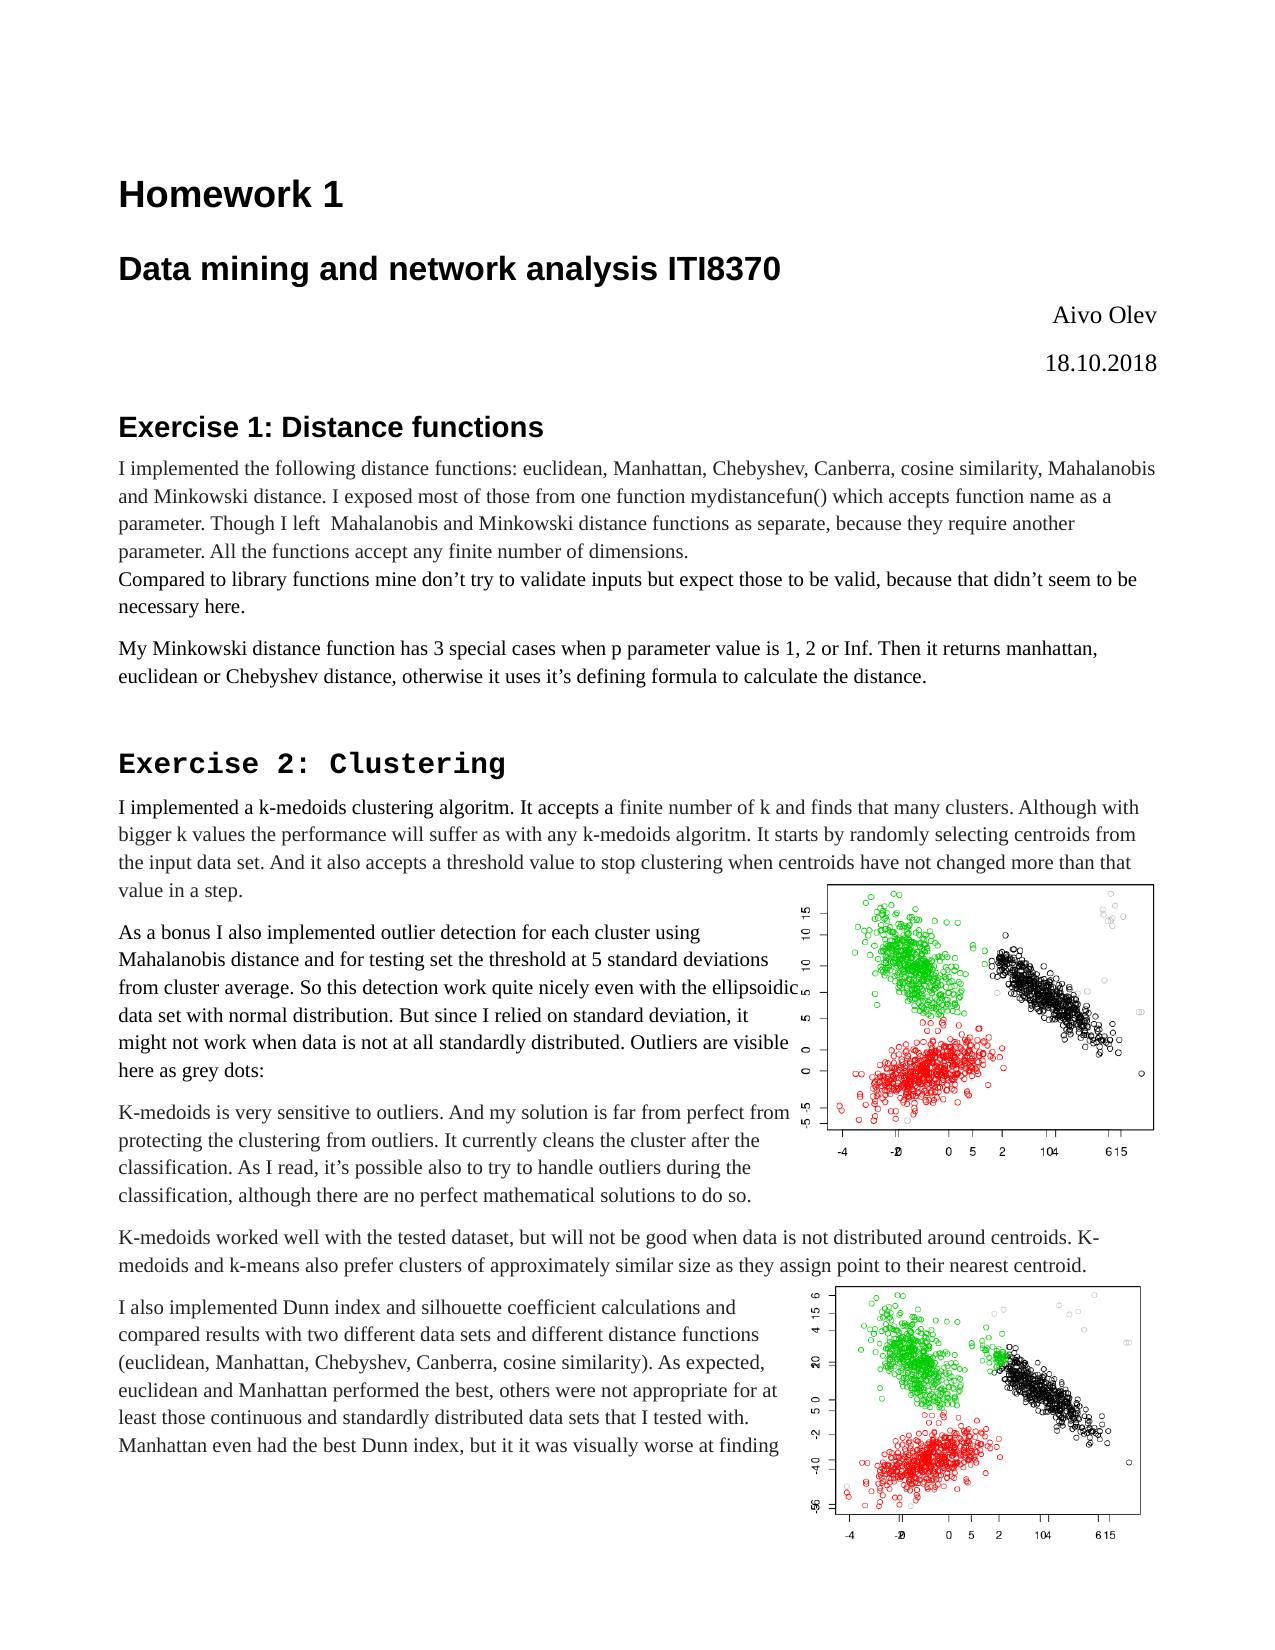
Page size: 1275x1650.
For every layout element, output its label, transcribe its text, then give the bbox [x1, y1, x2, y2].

text My Minkowski distance function has 3 special cases when p parameter value is 1, 2 or Inf. Then it returns manhattan, euclidean or Chebyshev distance, otherwise it uses it’s defining formula to calculate the distance. [118, 636, 1157, 688]
text K-medoids is very sensitive to outliers. And my solution is far from perfect from protecting the clustering from outliers. It currently cleans the cluster after the classification. As I read, it’s possible also to try to handle outliers during the classification, although there are no perfect mathematical solutions to do so. [118, 1100, 1157, 1207]
text Aivo Olev [118, 300, 1157, 329]
text I implemented a k-medoids clustering algoritm. It accepts a finite number of k and finds that many clusters. Although with bigger k values the performance will suffer as with any k-medoids algoritm. It starts by randomly selecting centroids from the input data set. And it also accepts a threshold value to stop clustering when centroids have not changed more than that value in a step. [118, 795, 1157, 902]
text 18.10.2018 [118, 348, 1157, 376]
subtitle Data mining and network analysis ITI8370 [118, 249, 1157, 287]
subtitle Homework 1 [118, 172, 1157, 216]
subtitle Exercise 1: Distance functions [118, 410, 1157, 443]
subtitle Exercise 2: Clustering [118, 749, 1157, 782]
text I also implemented Dunn index and silhouette coefficient calculations and compared results with two different data sets and different distance functions (euclidean, Manhattan, Chebyshev, Canberra, cosine similarity). As expected, euclidean and Manhattan performed the best, others were not appropriate for at least those continuous and standardly distributed data sets that I tested with. Manhattan even had the best Dunn index, but it it was visually worse at finding [118, 1295, 811, 1457]
text K-medoids worked well with the tested dataset, but will not be good when data is not distributed around centroids. K-medoids and k-means also prefer clusters of approximately similar size as they assign point to their nearest centroid. [118, 1225, 1157, 1277]
picture [800, 883, 1155, 1158]
text As a bonus I also implemented outlier detection for each cluster using Mahalanobis distance and for testing set the threshold at 5 standard deviations from cluster average. So this detection work quite nicely even with the ellipsoidic data set with normal distribution. But since I relied on standard deviation, it might not work when data is not at all standardly distributed. Outliers are visible here as grey dots: [118, 920, 800, 1082]
picture [811, 1283, 1143, 1541]
text I implemented the following distance functions: euclidean, Manhattan, Chebyshev, Canberra, cosine similarity, Mahalanobis and Minkowski distance. I exposed most of those from one function mydistancefun() which accepts function name as a parameter. Though I left Mahalanobis and Minkowski distance functions as separate, because they require another parameter. All the functions accept any finite number of dimensions. Compared to library functions mine don’t try to validate inputs but expect those to be valid, because that didn’t seem to be necessary here. [118, 456, 1157, 618]
